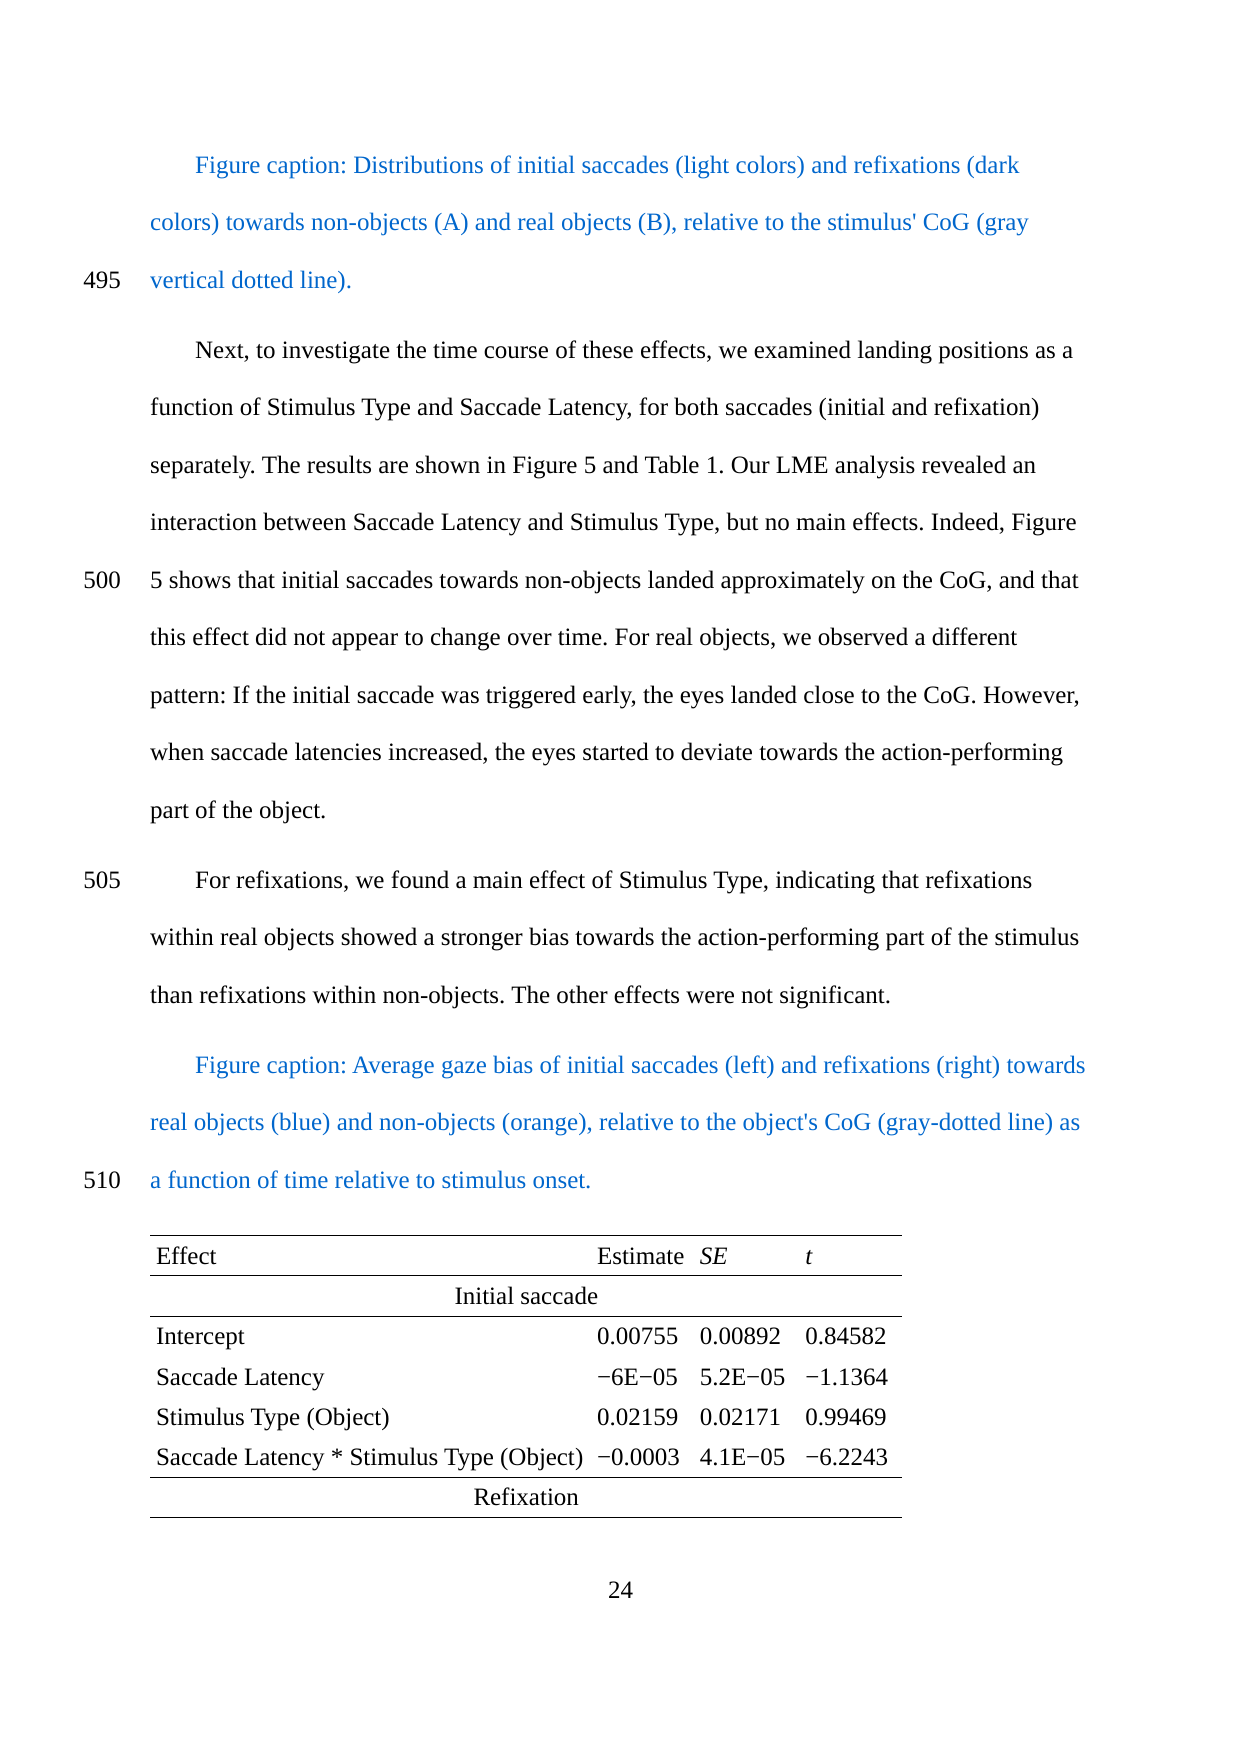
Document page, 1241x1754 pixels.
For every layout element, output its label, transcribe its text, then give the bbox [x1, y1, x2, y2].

text Next, to investigate the time course of these effects, we examined landing positions as a function of Stimulus Type and Saccade Latency, for both saccades (initial and refixation) separately. The results are shown in Figure 5 and Table 1. Our LME analysis revealed an interaction between Saccade Latency and Stimulus Type, but no main effects. Indeed, Figure 5 shows that initial saccades towards non-objects landed approximately on the CoG, and that this effect did not appear to change over time. For real objects, we observed a different pattern: If the initial saccade was triggered early, the eyes landed close to the CoG. However, when saccade latencies increased, the eyes started to deviate towards the action-performing part of the object. [150, 335, 1091, 824]
table_cell −0.0003 [591, 1436, 694, 1477]
table_header Effect [150, 1236, 591, 1275]
table_cell −1.1364 [799, 1356, 902, 1396]
table_cell 0.02159 [591, 1396, 694, 1436]
table_cell Stimulus Type (Object) [150, 1396, 591, 1436]
table_header Estimate [591, 1236, 694, 1275]
table_cell 0.99469 [799, 1396, 902, 1436]
table_header t [799, 1236, 902, 1275]
table_cell Intercept [150, 1317, 591, 1356]
table_cell Saccade Latency [150, 1356, 591, 1396]
text Figure caption: Distributions of initial saccades (light colors) and refixations (dark colors) towards non-objects (A) and real objects (B), relative to the stimulus' CoG (gray vertical dotted line). [150, 150, 1091, 294]
table_cell −6E−05 [591, 1356, 694, 1396]
table_cell Refixation [150, 1478, 902, 1517]
text Figure caption: Average gaze bias of initial saccades (left) and refixations (right) towards real objects (blue) and non-objects (orange), relative to the object's CoG (gray-dotted line) as a function of time relative to stimulus onset. [150, 1050, 1091, 1194]
table_cell 4.1E−05 [694, 1436, 799, 1477]
table_cell 0.00892 [694, 1317, 799, 1356]
table_cell Saccade Latency * Stimulus Type (Object) [150, 1436, 591, 1477]
table_cell 0.02171 [694, 1396, 799, 1436]
table_cell Initial saccade [150, 1276, 902, 1316]
table_header SE [694, 1236, 799, 1275]
table_cell 5.2E−05 [694, 1356, 799, 1396]
table_cell 0.84582 [799, 1317, 902, 1356]
table_cell −6.2243 [799, 1436, 902, 1477]
table_cell 0.00755 [591, 1317, 694, 1356]
text For refixations, we found a main effect of Stimulus Type, indicating that refixations within real objects showed a stronger bias towards the action-performing part of the stimulus than refixations within non-objects. The other effects were not significant. [150, 865, 1091, 1009]
